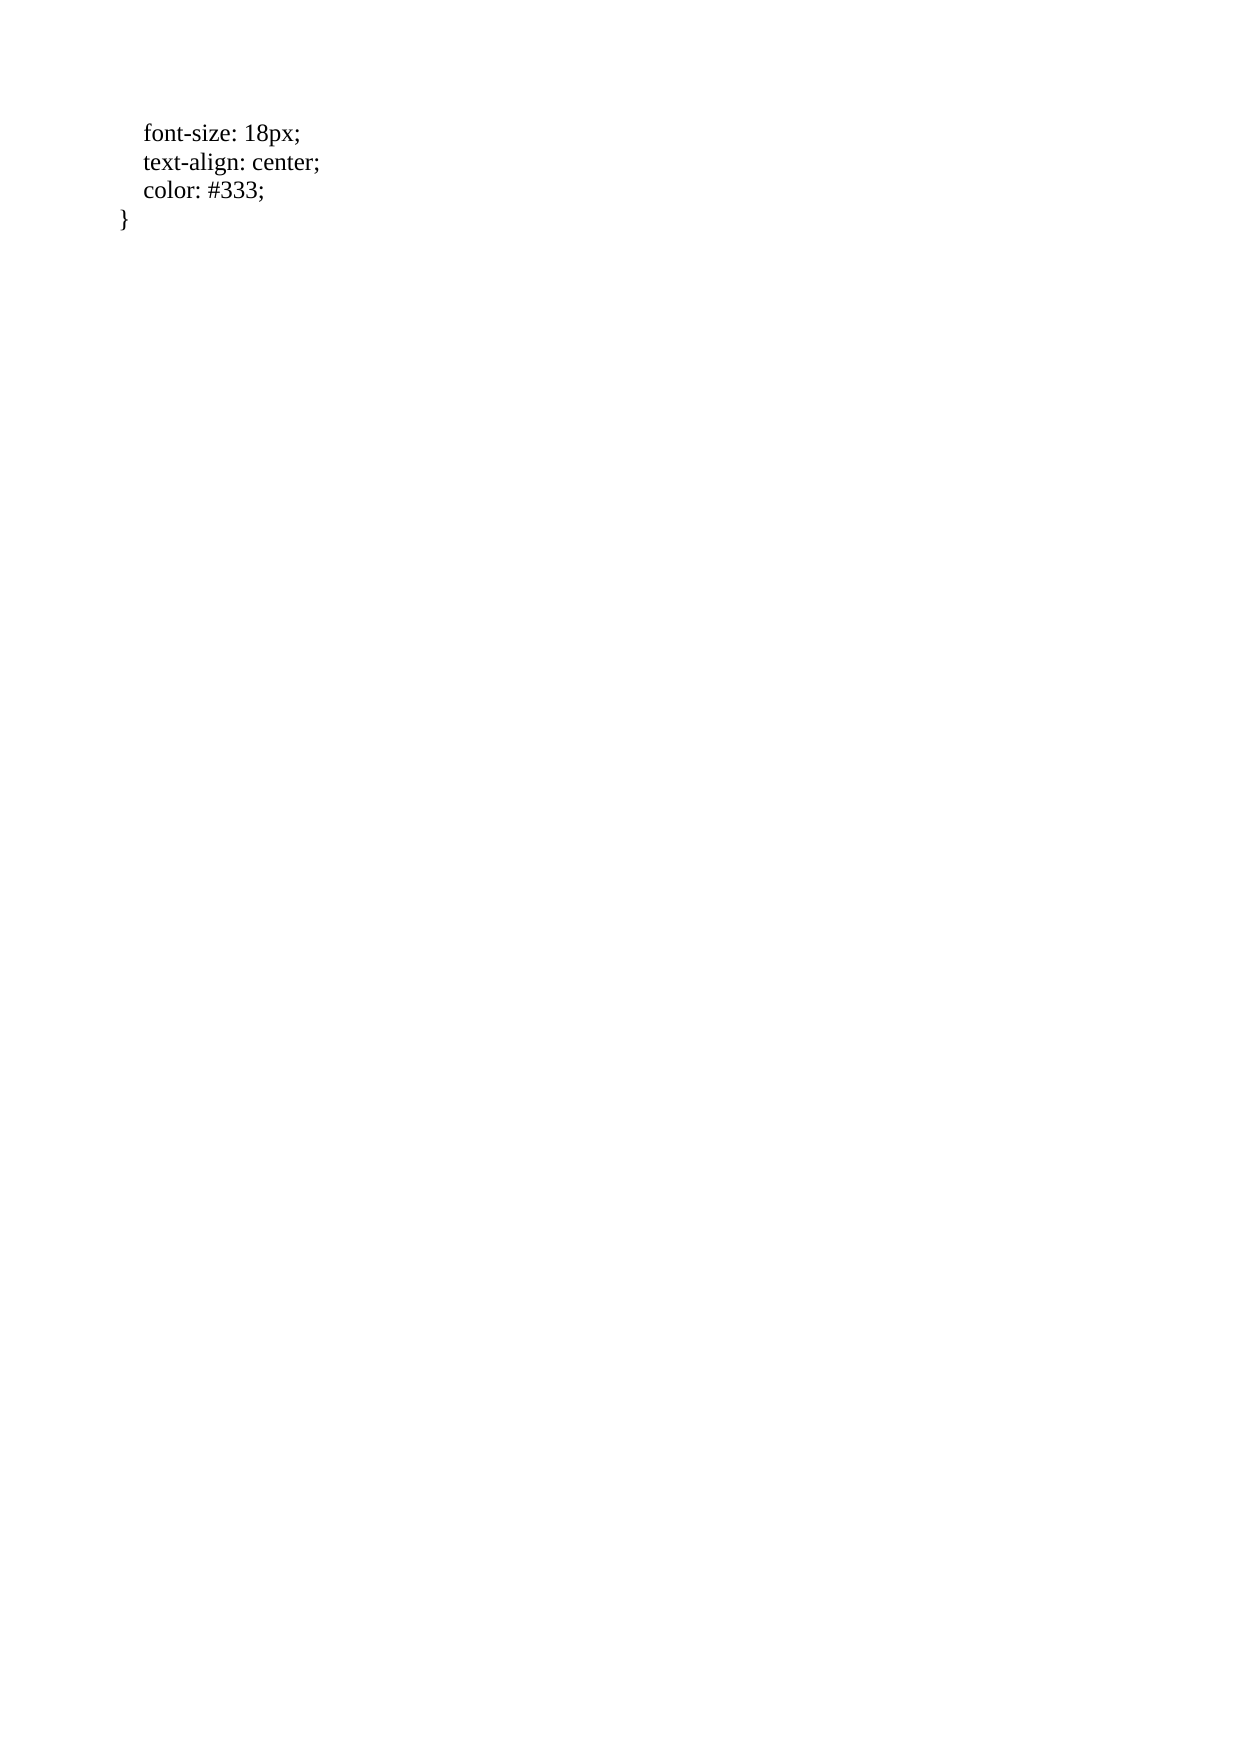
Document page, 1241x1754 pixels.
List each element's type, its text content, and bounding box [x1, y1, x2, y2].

text color: #333; [118, 176, 1122, 204]
text } [118, 204, 1122, 233]
text font-size: 18px; [118, 118, 1122, 147]
text text-align: center; [118, 147, 1122, 176]
